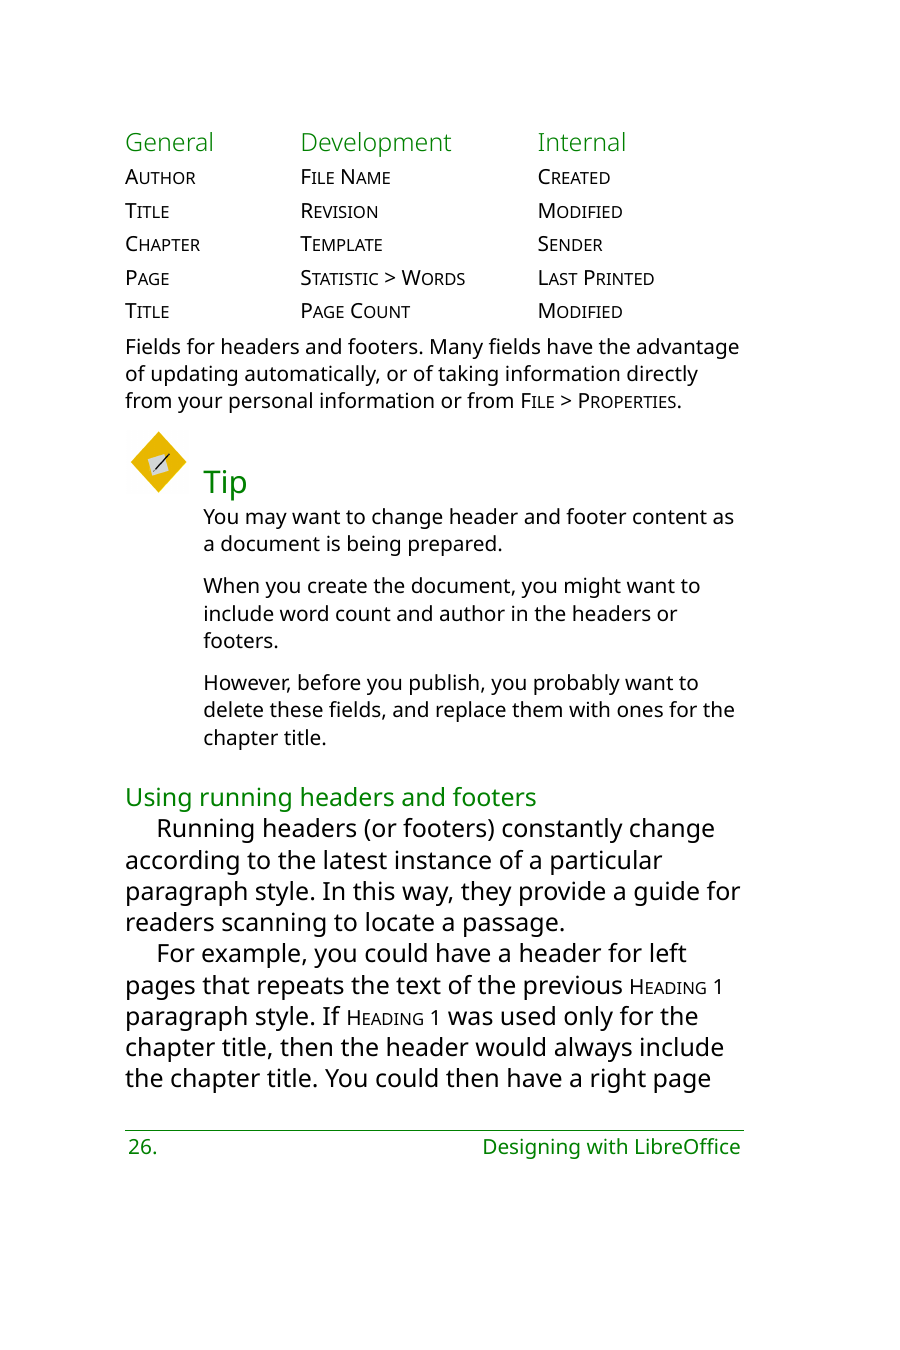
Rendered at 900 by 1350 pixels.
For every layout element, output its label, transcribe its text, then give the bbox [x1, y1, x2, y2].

table_cell Title [125, 192, 300, 225]
table_cell Template [300, 225, 537, 258]
table_cell Author [125, 158, 300, 192]
subtitle Using running headers and footers [125, 782, 744, 813]
text Running headers (or footers) constantly change according to the latest instance of a particular paragraph style. In this way, they provide a guide for readers scanning to locate a passage. [125, 813, 744, 938]
list Tip [125, 430, 744, 502]
table_header Internal [538, 125, 744, 158]
table_cell File Name [300, 158, 537, 192]
table_cell Revision [300, 192, 537, 225]
table_cell Modified [538, 192, 744, 225]
table_header General [125, 125, 300, 158]
text For example, you could have a header for left pages that repeats the text of the previous Heading 1 paragraph style. If Heading 1 was used only for the chapter title, then the header would always include the chapter title. You could then have a right page [125, 938, 744, 1094]
table_cell Chapter [125, 225, 300, 258]
table_cell Statistic > Words [300, 258, 537, 292]
table_cell Title [125, 292, 300, 325]
table_cell Page [125, 258, 300, 292]
table_cell Page Count [300, 292, 537, 325]
table_header Development [300, 125, 537, 158]
table_cell Last Printed [538, 258, 744, 292]
text However, before you publish, you probably want to delete these fields, and replace them with ones for the chapter title. [203, 669, 744, 750]
text When you create the document, you might want to include word count and author in the headers or footers. [203, 572, 744, 653]
table_cell Fields for headers and footers. Many fields have the advantage of updating automatically, or of taking information directly from your personal information or from File > Properties. [125, 325, 744, 414]
table_cell Created [538, 158, 744, 192]
picture [126, 430, 189, 494]
text You may want to change header and footer content as a document is being prepared. [203, 502, 744, 557]
table_cell Sender [538, 225, 744, 258]
table_cell Modified [538, 292, 744, 325]
